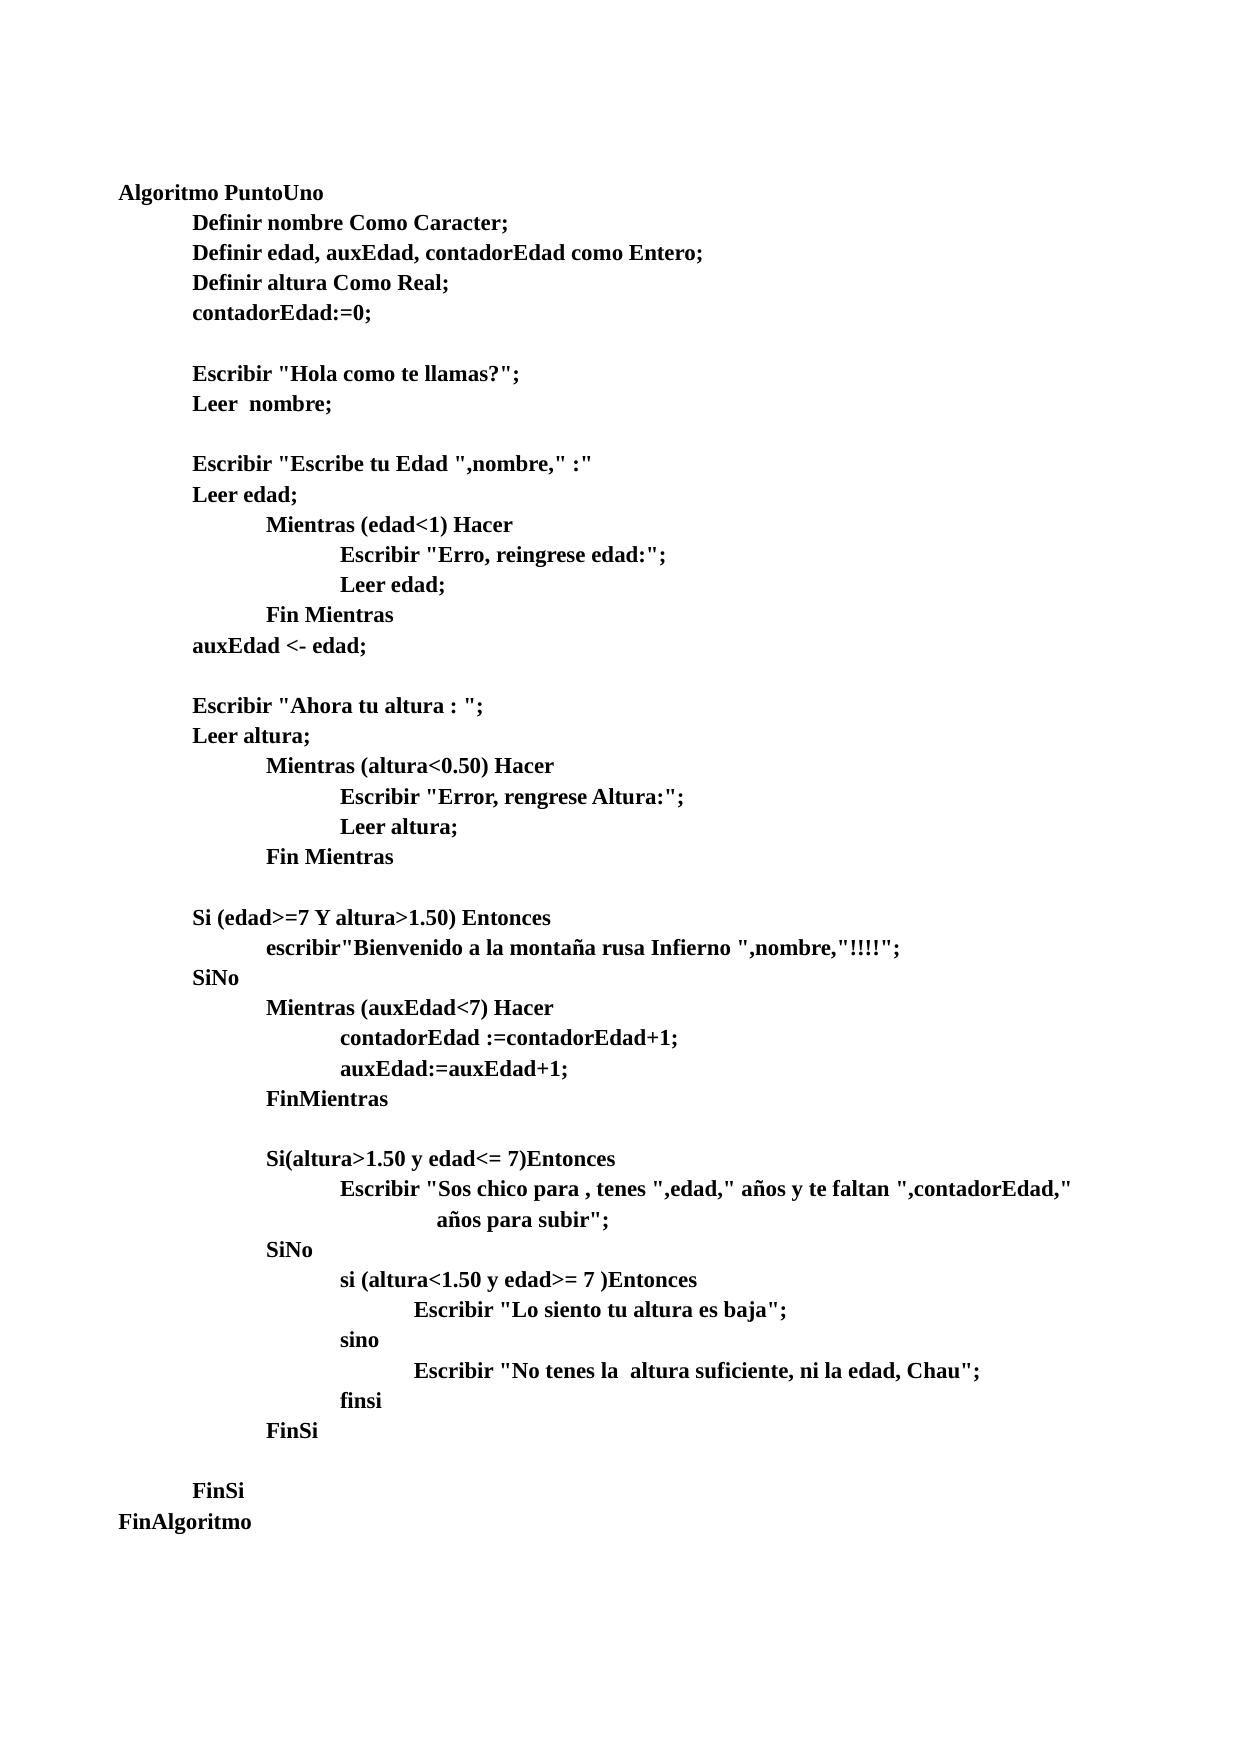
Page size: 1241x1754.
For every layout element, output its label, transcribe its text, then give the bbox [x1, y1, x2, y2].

text Si(altura>1.50 y edad<= 7)Entonces [118, 1145, 1122, 1172]
text Escribir "Error, rengrese Altura:"; [118, 783, 1122, 809]
text auxEdad <- edad; [118, 632, 1122, 658]
text Leer edad; [118, 481, 1122, 507]
text Escribir "Erro, reingrese edad:"; [118, 541, 1122, 567]
text Mientras (auxEdad<7) Hacer [118, 994, 1122, 1021]
text FinSi [118, 1417, 1122, 1443]
text SiNo [118, 964, 1122, 990]
text Definir edad, auxEdad, contadorEdad como Entero; [118, 239, 1122, 265]
text Algoritmo PuntoUno [118, 178, 1122, 205]
text Definir altura Como Real; [118, 269, 1122, 296]
text auxEdad:=auxEdad+1; [118, 1054, 1122, 1081]
text Escribir "Hola como te llamas?"; [118, 360, 1122, 386]
text Si (edad>=7 Y altura>1.50) Entonces [118, 903, 1122, 930]
text Fin Mientras [118, 601, 1122, 628]
text contadorEdad:=0; [118, 299, 1122, 326]
text Escribir "Escribe tu Edad ",nombre," :" [118, 450, 1122, 477]
text Escribir "Sos chico para , tenes ",edad," años y te faltan ",contadorEdad," años para subir"; [118, 1175, 1122, 1232]
text FinSi [118, 1477, 1122, 1504]
text FinMientras [118, 1085, 1122, 1111]
text Mientras (edad<1) Hacer [118, 511, 1122, 537]
text si (altura<1.50 y edad>= 7 )Entonces [118, 1266, 1122, 1292]
text Definir nombre Como Caracter; [118, 209, 1122, 235]
text finsi [118, 1387, 1122, 1413]
text contadorEdad :=contadorEdad+1; [118, 1024, 1122, 1051]
text escribir"Bienvenido a la montaña rusa Infierno ",nombre,"!!!!"; [118, 934, 1122, 960]
text Mientras (altura<0.50) Hacer [118, 752, 1122, 779]
text Escribir "Lo siento tu altura es baja"; [118, 1296, 1122, 1323]
text SiNo [118, 1236, 1122, 1262]
text Leer altura; [118, 813, 1122, 839]
text sino [118, 1326, 1122, 1353]
text Leer nombre; [118, 390, 1122, 416]
text Escribir "No tenes la altura suficiente, ni la edad, Chau"; [118, 1357, 1122, 1383]
text Escribir "Ahora tu altura : "; [118, 692, 1122, 718]
text Leer altura; [118, 722, 1122, 749]
text Leer edad; [118, 571, 1122, 598]
text Fin Mientras [118, 843, 1122, 869]
text FinAlgoritmo [118, 1508, 1122, 1534]
